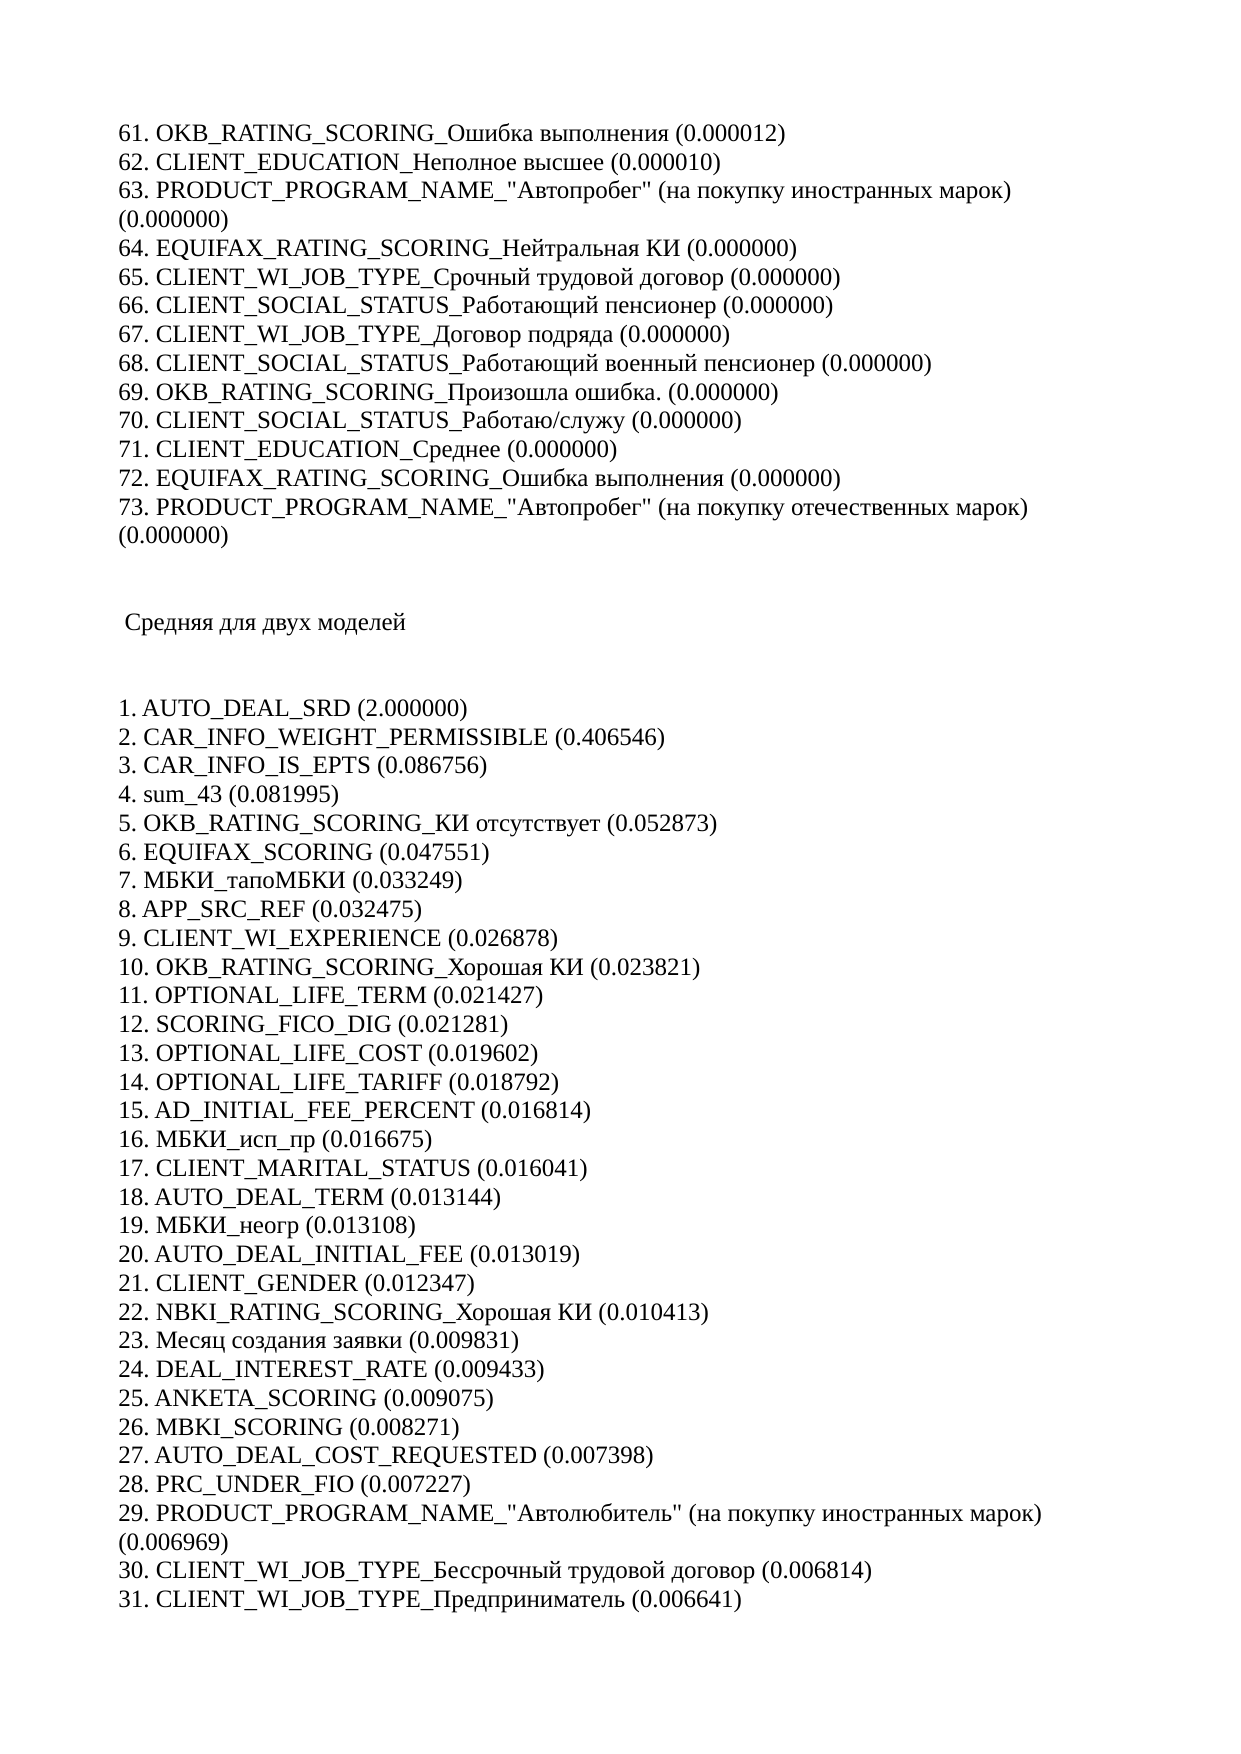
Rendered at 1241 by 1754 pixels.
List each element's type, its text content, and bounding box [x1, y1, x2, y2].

text 15. AD_INITIAL_FEE_PERCENT (0.016814) [118, 1096, 1122, 1124]
text 5. OKB_RATING_SCORING_КИ отсутствует (0.052873) [118, 808, 1122, 837]
text Средняя для двух моделей [118, 607, 1122, 636]
text 20. AUTO_DEAL_INITIAL_FEE (0.013019) [118, 1239, 1122, 1268]
text 65. CLIENT_WI_JOB_TYPE_Срочный трудовой договор (0.000000) [118, 262, 1122, 291]
text 63. PRODUCT_PROGRAM_NAME_"Автопробег" (на покупку иностранных марок) (0.000000) [118, 176, 1122, 233]
text 68. CLIENT_SOCIAL_STATUS_Работающий военный пенсионер (0.000000) [118, 348, 1122, 377]
text 24. DEAL_INTEREST_RATE (0.009433) [118, 1354, 1122, 1383]
text 16. МБКИ_исп_пр (0.016675) [118, 1124, 1122, 1153]
text 2. CAR_INFO_WEIGHT_PERMISSIBLE (0.406546) [118, 722, 1122, 751]
text 61. OKB_RATING_SCORING_Ошибка выполнения (0.000012) [118, 118, 1122, 147]
text 14. OPTIONAL_LIFE_TARIFF (0.018792) [118, 1067, 1122, 1096]
text 22. NBKI_RATING_SCORING_Хорошая КИ (0.010413) [118, 1297, 1122, 1326]
text 26. MBKI_SCORING (0.008271) [118, 1412, 1122, 1441]
text 12. SCORING_FICO_DIG (0.021281) [118, 1009, 1122, 1038]
text 62. CLIENT_EDUCATION_Неполное высшее (0.000010) [118, 147, 1122, 176]
text 6. EQUIFAX_SCORING (0.047551) [118, 837, 1122, 866]
text 70. CLIENT_SOCIAL_STATUS_Работаю/служу (0.000000) [118, 406, 1122, 434]
text 9. CLIENT_WI_EXPERIENCE (0.026878) [118, 923, 1122, 952]
text 3. CAR_INFO_IS_EPTS (0.086756) [118, 751, 1122, 779]
text 21. CLIENT_GENDER (0.012347) [118, 1268, 1122, 1297]
text 7. МБКИ_тапоМБКИ (0.033249) [118, 866, 1122, 894]
text 30. CLIENT_WI_JOB_TYPE_Бессрочный трудовой договор (0.006814) [118, 1556, 1122, 1584]
text 72. EQUIFAX_RATING_SCORING_Ошибка выполнения (0.000000) [118, 463, 1122, 492]
text 19. МБКИ_неогр (0.013108) [118, 1211, 1122, 1239]
text 27. AUTO_DEAL_COST_REQUESTED (0.007398) [118, 1441, 1122, 1469]
text 66. CLIENT_SOCIAL_STATUS_Работающий пенсионер (0.000000) [118, 291, 1122, 319]
text 10. OKB_RATING_SCORING_Хорошая КИ (0.023821) [118, 952, 1122, 981]
text 31. CLIENT_WI_JOB_TYPE_Предприниматель (0.006641) [118, 1584, 1122, 1613]
text 29. PRODUCT_PROGRAM_NAME_"Автолюбитель" (на покупку иностранных марок) (0.006969) [118, 1498, 1122, 1556]
text 71. CLIENT_EDUCATION_Среднее (0.000000) [118, 434, 1122, 463]
text 67. CLIENT_WI_JOB_TYPE_Договор подряда (0.000000) [118, 319, 1122, 348]
text 11. OPTIONAL_LIFE_TERM (0.021427) [118, 981, 1122, 1009]
text 28. PRC_UNDER_FIO (0.007227) [118, 1469, 1122, 1498]
text 1. AUTO_DEAL_SRD (2.000000) [118, 693, 1122, 722]
text 8. APP_SRC_REF (0.032475) [118, 894, 1122, 923]
text 64. EQUIFAX_RATING_SCORING_Нейтральная КИ (0.000000) [118, 233, 1122, 262]
text 4. sum_43 (0.081995) [118, 779, 1122, 808]
text 13. OPTIONAL_LIFE_COST (0.019602) [118, 1038, 1122, 1067]
text 73. PRODUCT_PROGRAM_NAME_"Автопробег" (на покупку отечественных марок) (0.000000) [118, 492, 1122, 549]
text 17. CLIENT_MARITAL_STATUS (0.016041) [118, 1153, 1122, 1182]
text 25. ANKETA_SCORING (0.009075) [118, 1383, 1122, 1412]
text 18. AUTO_DEAL_TERM (0.013144) [118, 1182, 1122, 1211]
text 23. Месяц создания заявки (0.009831) [118, 1326, 1122, 1354]
text 69. OKB_RATING_SCORING_Произошла ошибка. (0.000000) [118, 377, 1122, 406]
